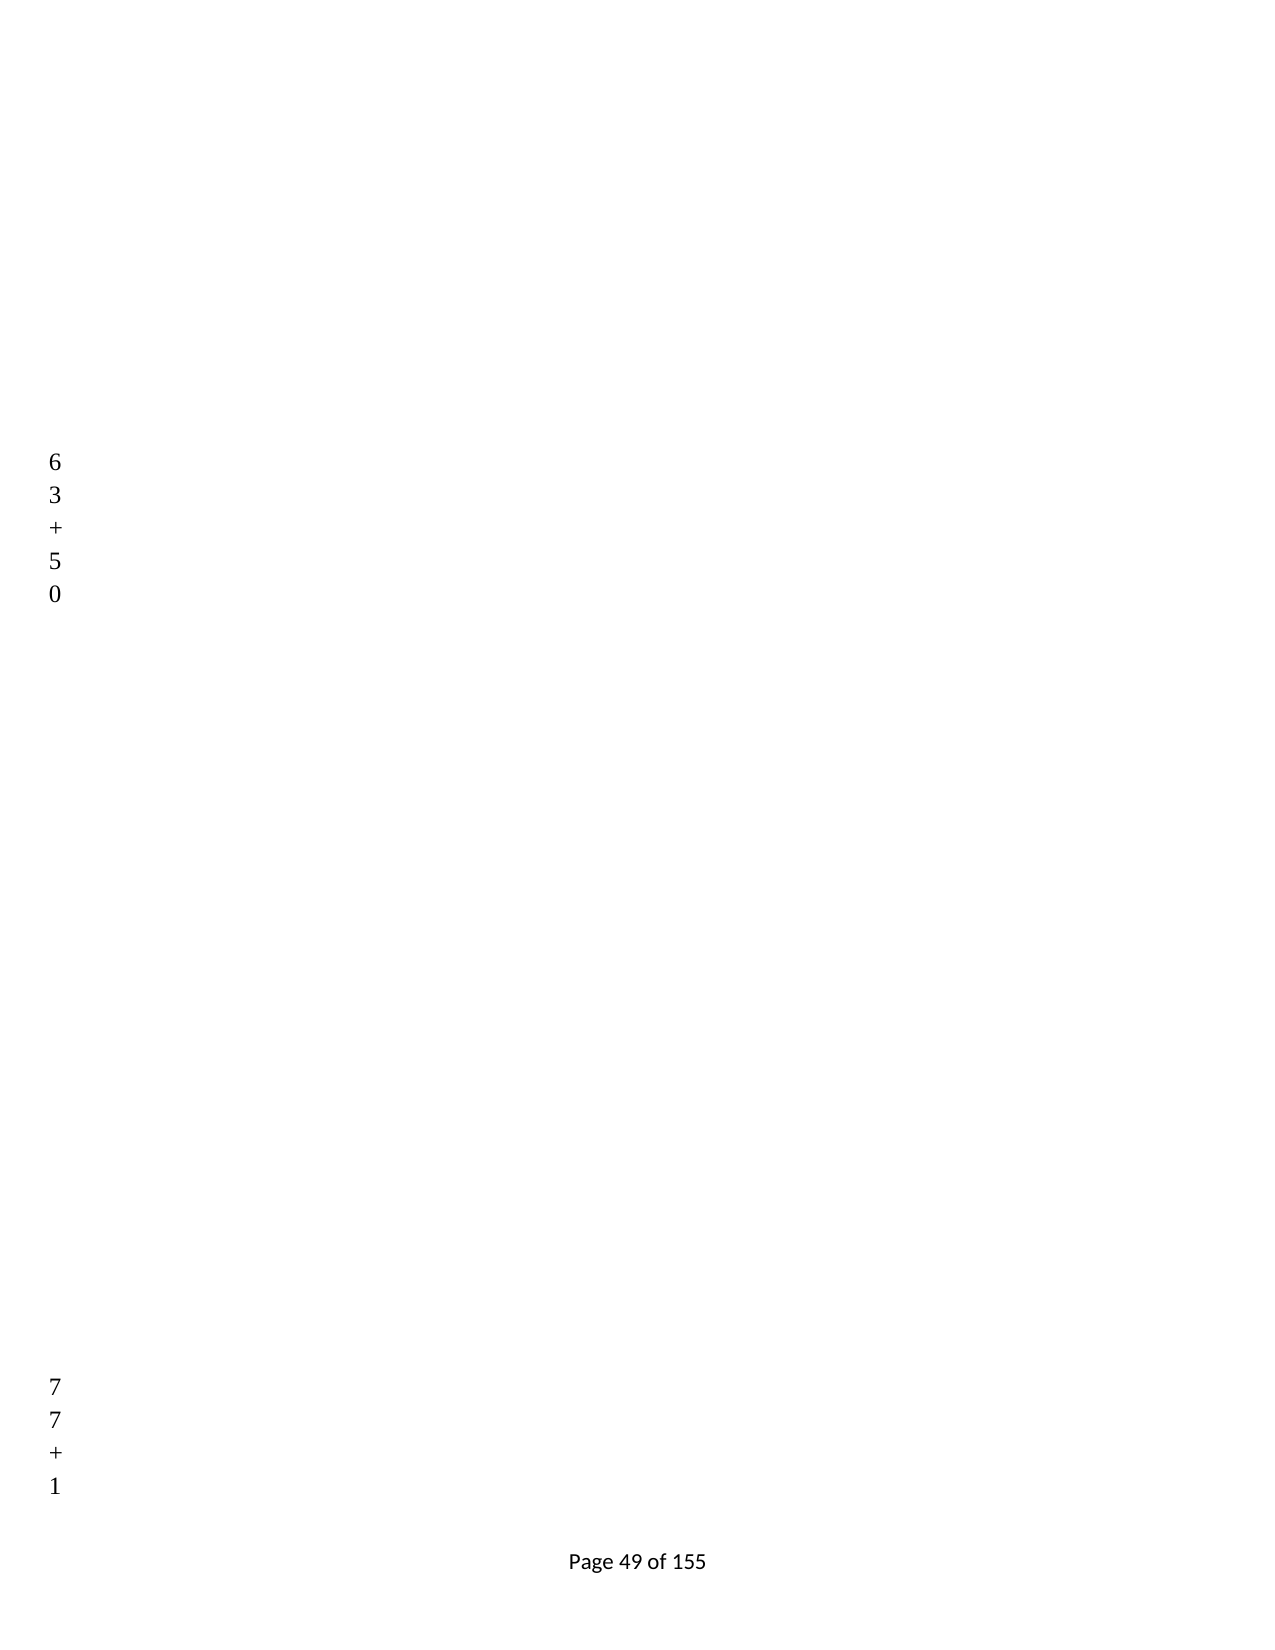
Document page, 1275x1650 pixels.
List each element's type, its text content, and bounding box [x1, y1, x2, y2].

table_cell [551, 150, 808, 1499]
table_cell [1066, 150, 1275, 1499]
table_cell [809, 150, 1066, 1499]
table_cell [295, 150, 551, 1499]
table_cell 63+50 77+1 [38, 150, 294, 1499]
